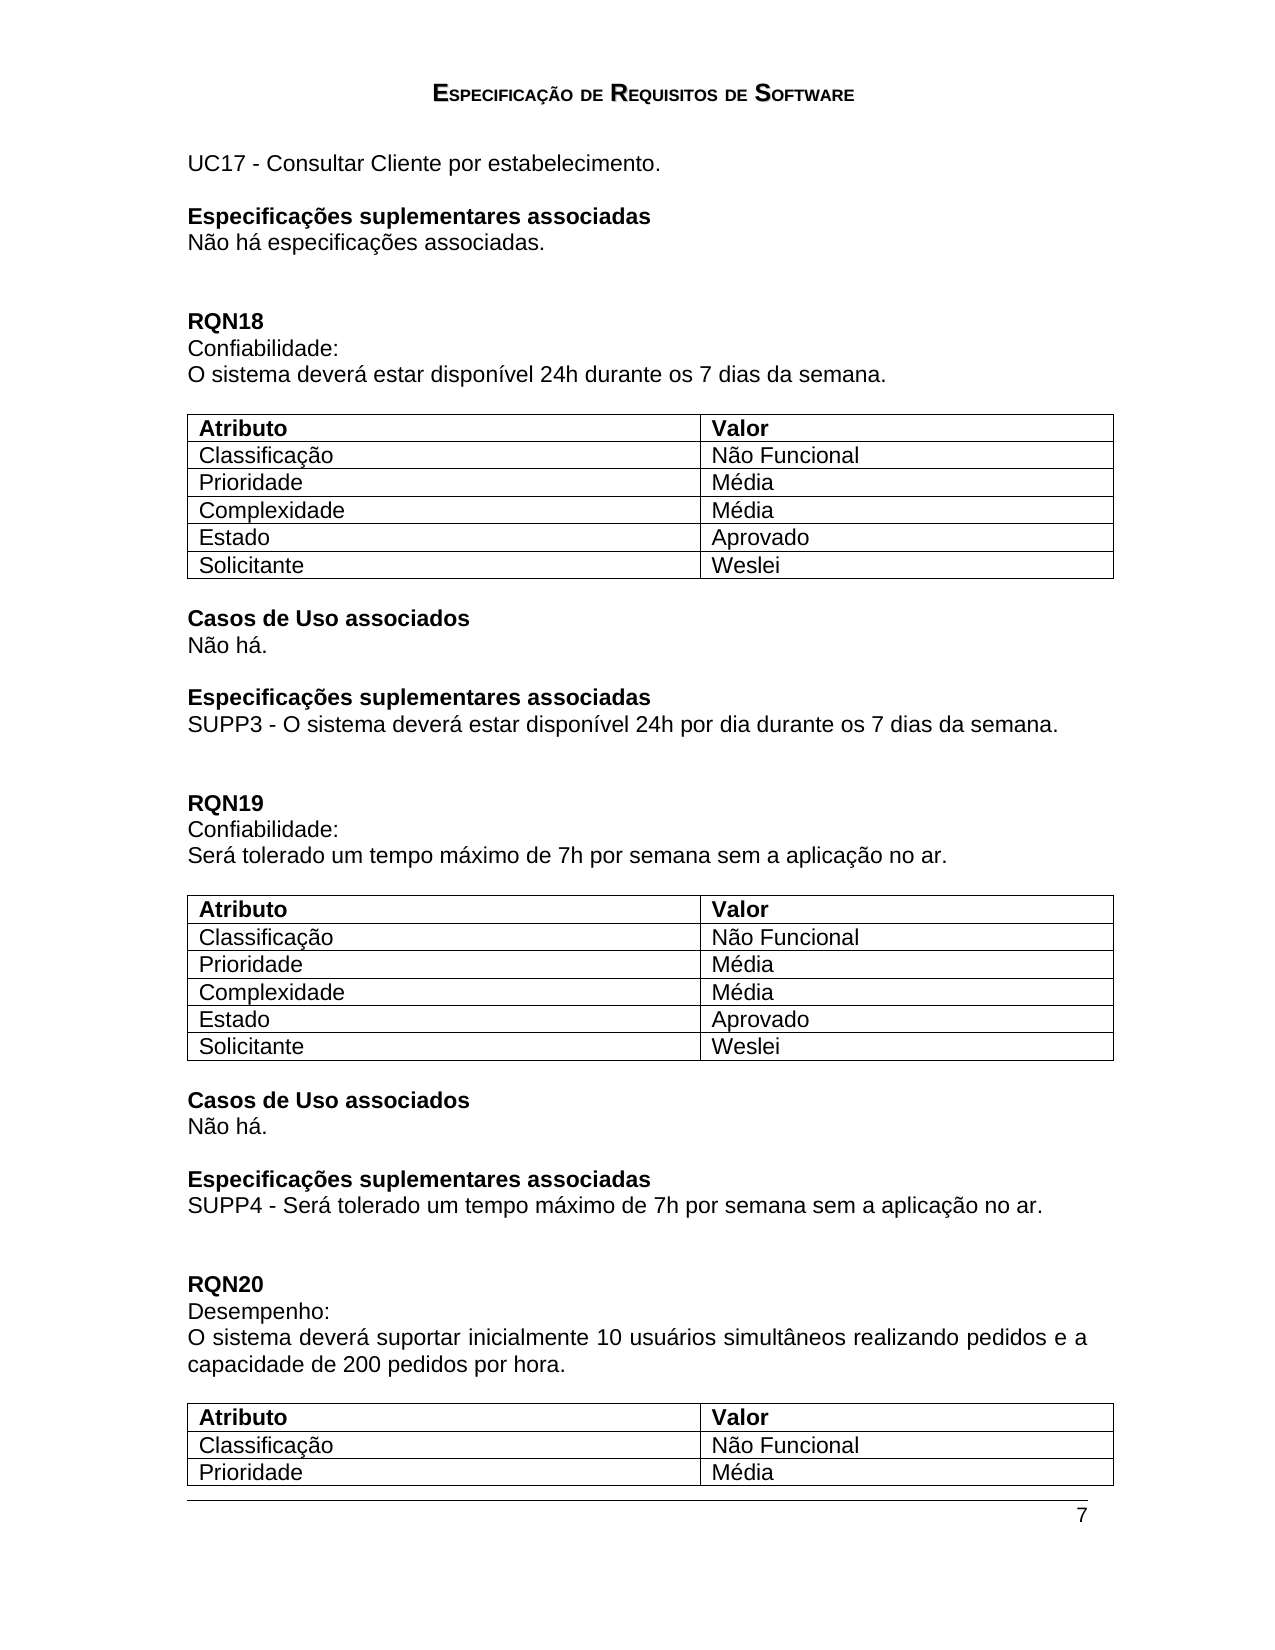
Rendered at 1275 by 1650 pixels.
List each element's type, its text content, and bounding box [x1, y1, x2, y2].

table_cell Média [701, 469, 1113, 496]
table_cell Média [701, 951, 1113, 977]
table_cell Não Funcional [701, 442, 1113, 468]
text Casos de Uso associados [187, 605, 1088, 632]
table_cell Complexidade [188, 497, 700, 523]
table_cell Classificação [188, 924, 700, 950]
text Não há especificações associadas. [187, 229, 1088, 255]
table_cell Weslei [701, 552, 1113, 578]
table_header Valor [701, 415, 1113, 441]
table_cell Classificação [188, 442, 700, 468]
table_cell Estado [188, 524, 700, 551]
text Desempenho: [187, 1298, 1088, 1324]
table_cell Prioridade [188, 1459, 700, 1485]
text Especificações suplementares associadas [187, 684, 1088, 711]
table_cell Aprovado [701, 1006, 1113, 1032]
table_cell Média [701, 1459, 1113, 1485]
table_cell Aprovado [701, 524, 1113, 551]
text Especificações suplementares associadas [187, 203, 1088, 229]
text Confiabilidade: [187, 334, 1088, 361]
table_header Atributo [188, 415, 700, 441]
table_cell Prioridade [188, 951, 700, 977]
text Não há. [187, 1113, 1088, 1140]
text SUPP3 - O sistema deverá estar disponível 24h por dia durante os 7 dias da semana. [187, 711, 1088, 737]
table_cell Não Funcional [701, 924, 1113, 950]
text Casos de Uso associados [187, 1087, 1088, 1113]
table_cell Complexidade [188, 979, 700, 1005]
table_cell Classificação [188, 1432, 700, 1458]
text Será tolerado um tempo máximo de 7h por semana sem a aplicação no ar. [187, 842, 1088, 869]
table_header Valor [701, 1404, 1113, 1431]
text O sistema deverá estar disponível 24h durante os 7 dias da semana. [187, 361, 1088, 387]
text SUPP4 - Será tolerado um tempo máximo de 7h por semana sem a aplicação no ar. [187, 1192, 1088, 1219]
table_cell Média [701, 979, 1113, 1005]
table_cell Estado [188, 1006, 700, 1032]
text RQN20 [187, 1271, 1088, 1298]
text Confiabilidade: [187, 816, 1088, 842]
text Não há. [187, 632, 1088, 658]
text RQN18 [187, 308, 1088, 334]
table_cell Weslei [701, 1033, 1113, 1059]
table_header Atributo [188, 1404, 700, 1431]
table_cell Solicitante [188, 1033, 700, 1059]
text RQN19 [187, 790, 1088, 816]
table_cell Não Funcional [701, 1432, 1113, 1458]
text UC17 - Consultar Cliente por estabelecimento. [187, 150, 1088, 176]
text O sistema deverá suportar inicialmente 10 usuários simultâneos realizando pedidos e a capacidade de 200 pedidos por hora. [187, 1324, 1088, 1377]
table_cell Prioridade [188, 469, 700, 496]
table_cell Solicitante [188, 552, 700, 578]
table_header Atributo [188, 896, 700, 923]
table_header Valor [701, 896, 1113, 923]
table_cell Média [701, 497, 1113, 523]
text Especificações suplementares associadas [187, 1166, 1088, 1192]
